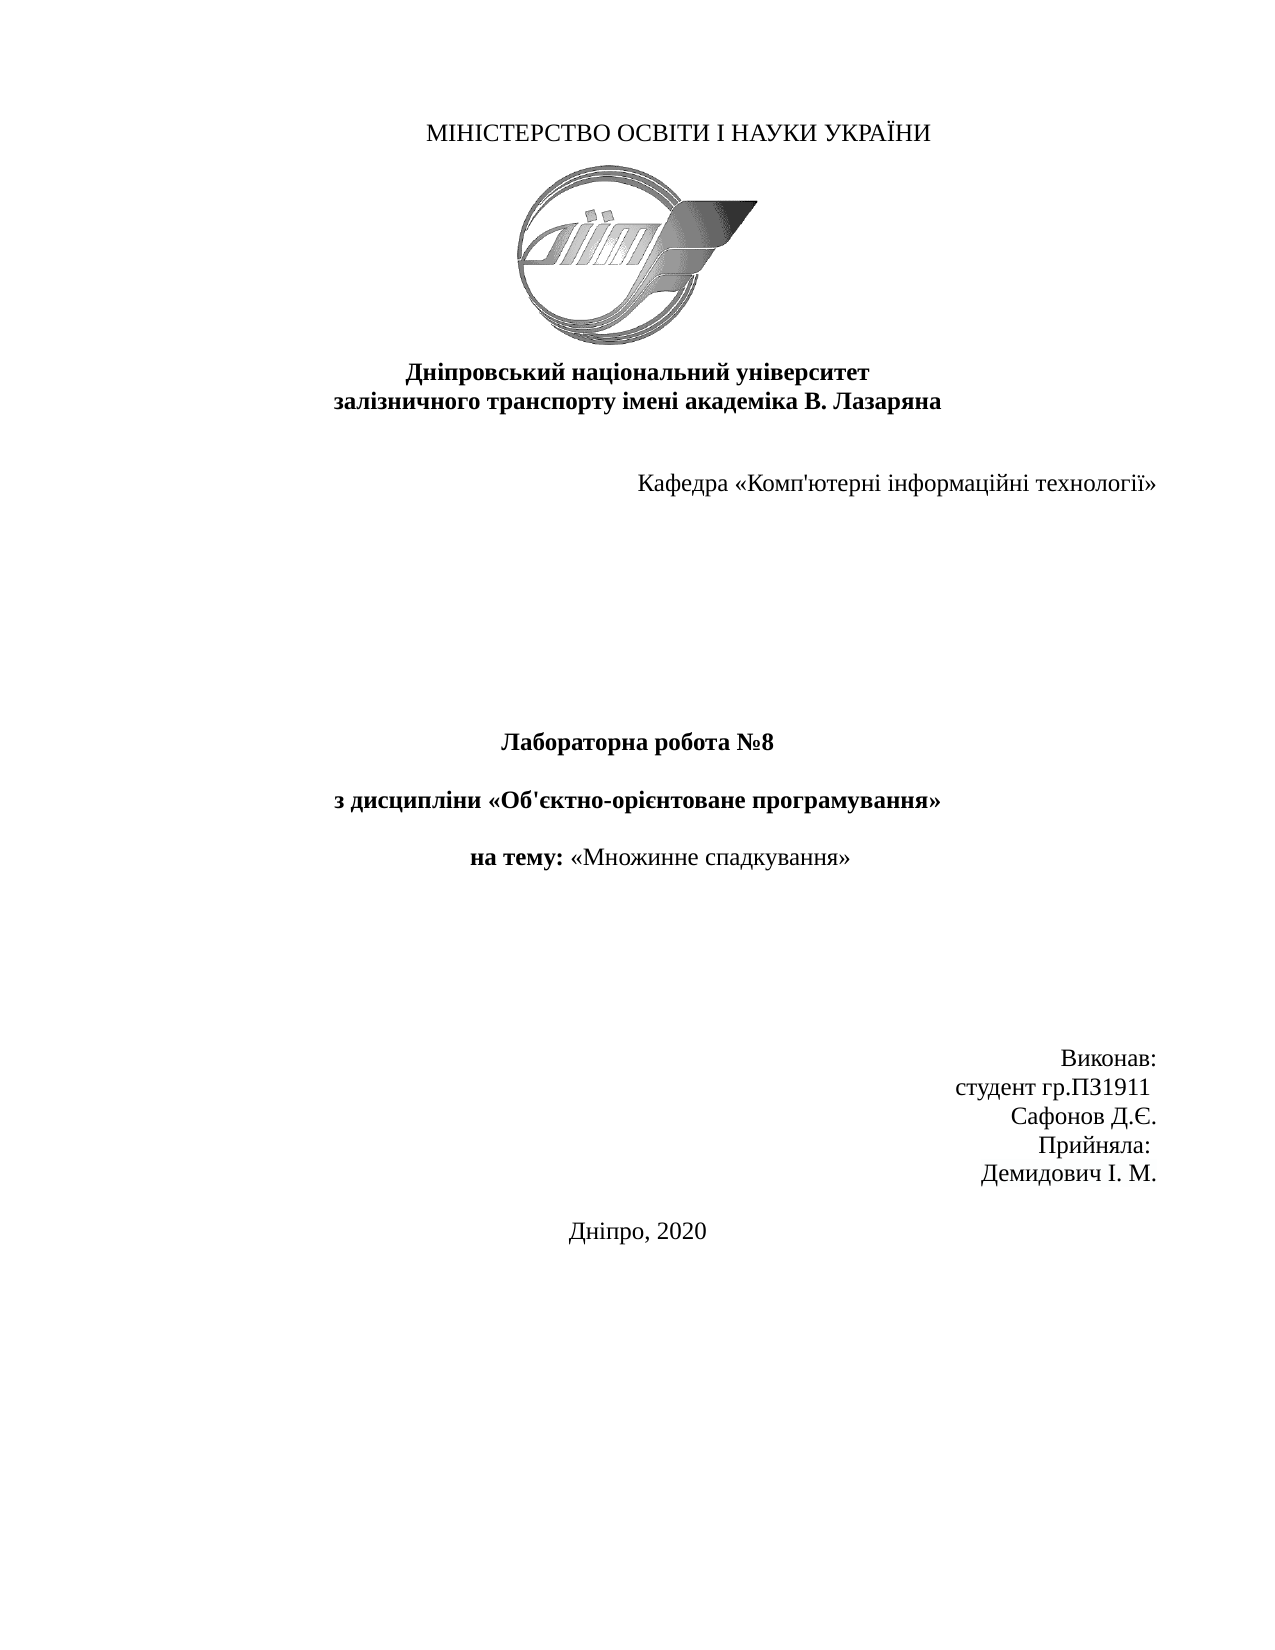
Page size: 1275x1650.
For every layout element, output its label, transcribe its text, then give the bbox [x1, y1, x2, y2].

text Прийняла: [709, 1130, 1157, 1158]
text Кафедра «Комп'ютерні інформаційні технології» [118, 468, 1157, 497]
text з дисципліни «Об'єктно-орієнтоване програмування» [118, 756, 1157, 813]
text Дніпро, 2020 [118, 1216, 1157, 1273]
text Сафонов Д.Є. [709, 1101, 1157, 1130]
text Виконав: [118, 1043, 1157, 1072]
text студент гр.ПЗ1911 [709, 1072, 1157, 1101]
text Дніпровський національний університет залізничного транспорту імені академіка В. Лазаряна [118, 357, 1157, 415]
text МІНІСТЕРСТВО ОСВІТИ І НАУКИ УКРАЇНИ [155, 118, 1157, 147]
text Демидович І. М. [709, 1158, 1157, 1187]
text Лабораторна робота №8 [118, 727, 1157, 756]
text на тему: «Множинне спадкування» [118, 842, 1157, 871]
